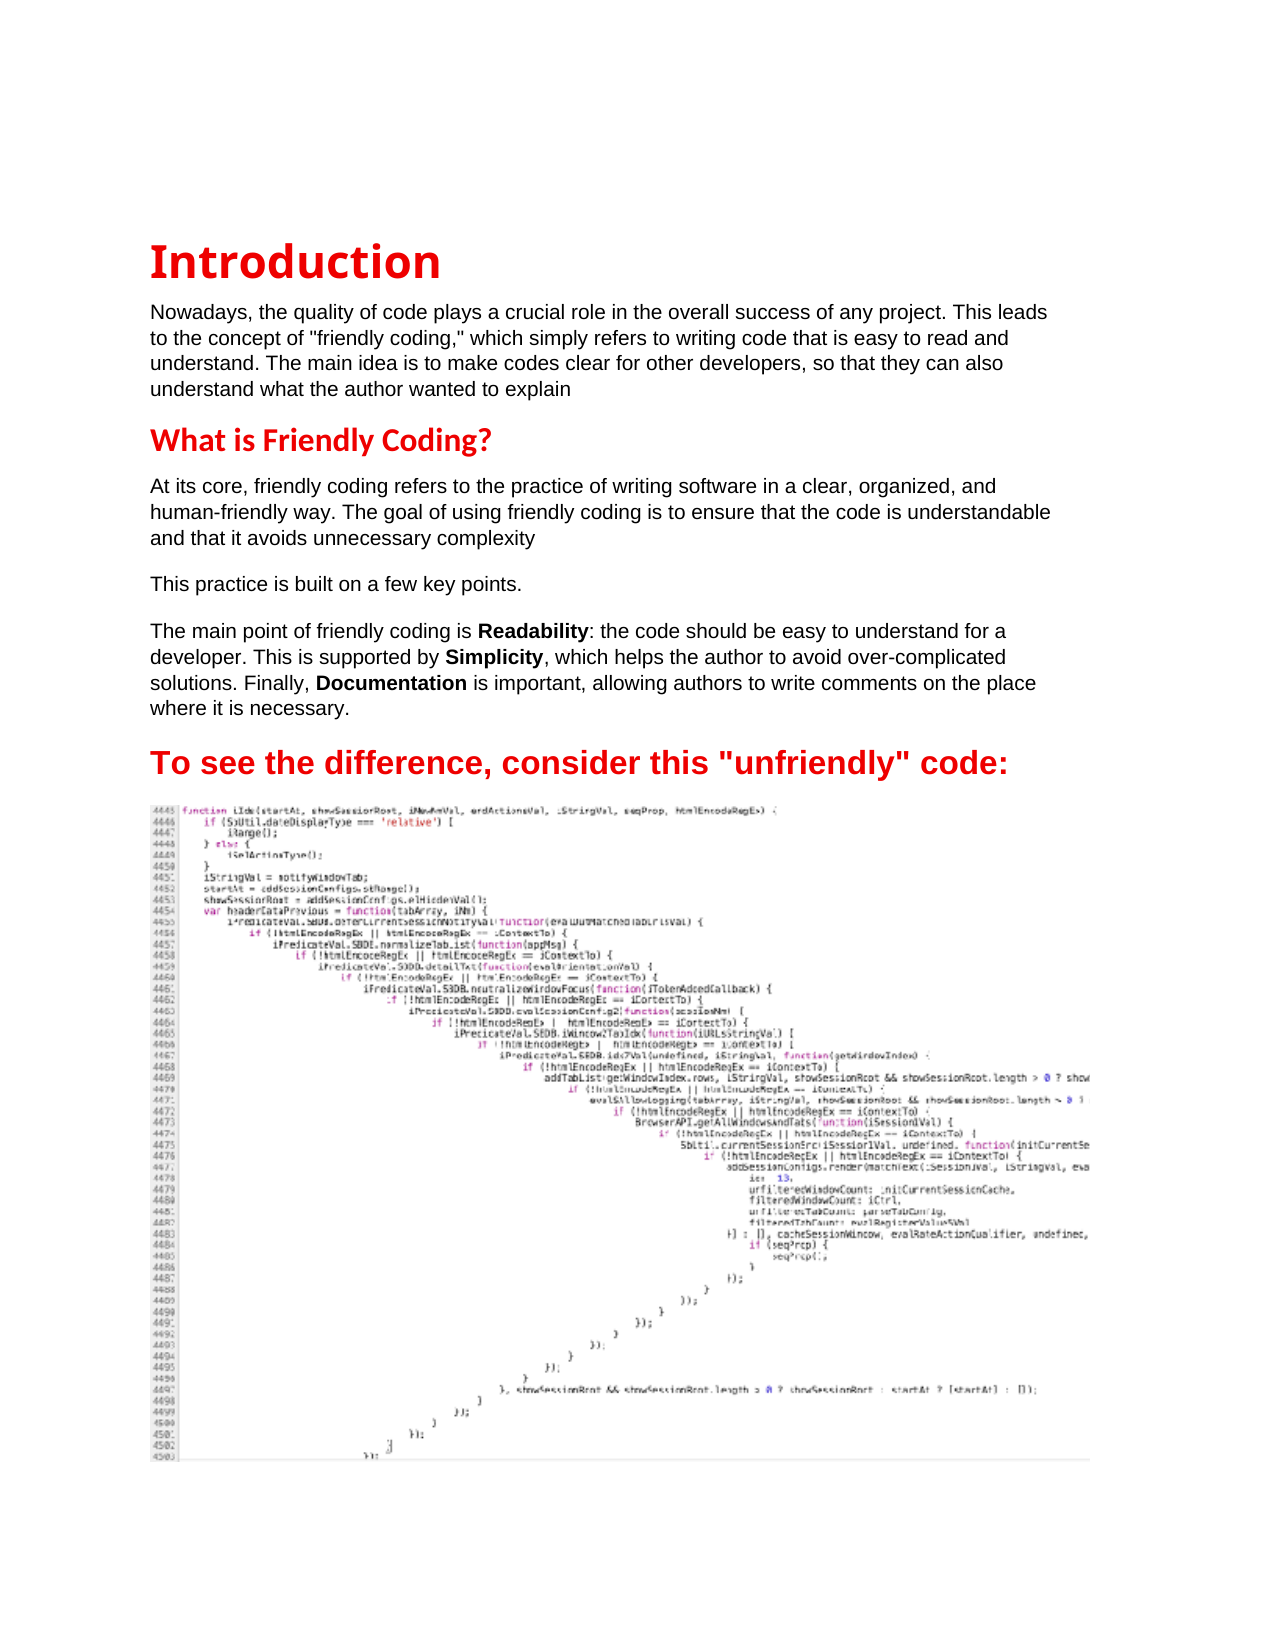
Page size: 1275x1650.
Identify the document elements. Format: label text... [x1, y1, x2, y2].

text Nowadays, the quality of code plays a crucial role in the overall success of any project. This leads to the concept of "friendly coding," which simply refers to writing code that is easy to read and understand. The main idea is to make codes clear for other developers, so that they can also understand what the author wanted to explain [150, 300, 1053, 401]
text This practice is built on a few key points. [150, 572, 1052, 596]
subtitle Introduction [150, 229, 1125, 291]
text At its core, friendly coding refers to the practice of writing software in a clear, organized, and human-friendly way. The goal of using friendly coding is to ensure that the code is understandable and that it avoids unnecessary complexity [150, 474, 1052, 549]
text What is Friendly Coding? [150, 419, 1046, 459]
text To see the difference, consider this "unfriendly" code: [150, 743, 1052, 781]
text The main point of friendly coding is Readability: the code should be easy to understand for a developer. This is supported by Simplicity, which helps the author to avoid over-complicated solutions. Finally, Documentation is important, allowing authors to write comments on the place where it is necessary. [150, 619, 1052, 720]
